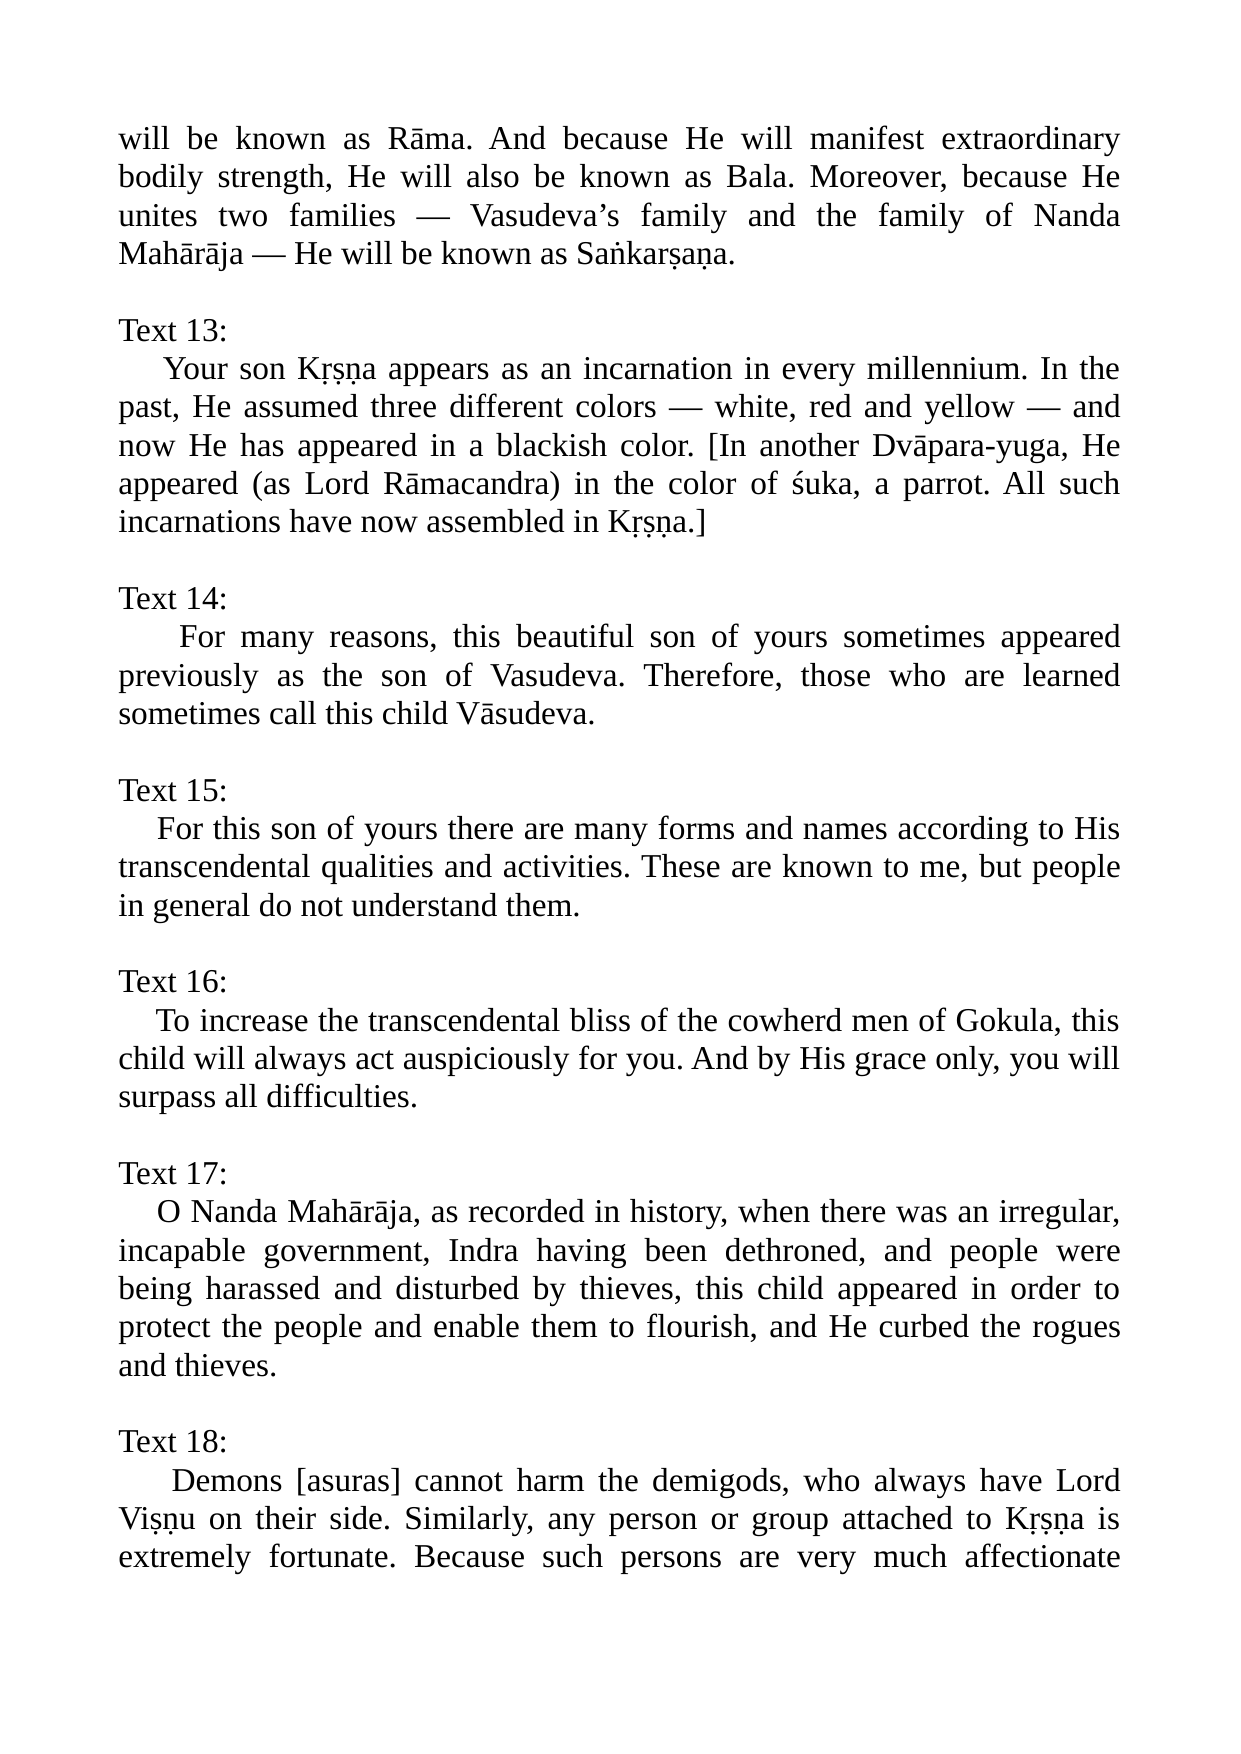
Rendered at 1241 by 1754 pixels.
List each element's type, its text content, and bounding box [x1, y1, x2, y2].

text Text 16: [118, 961, 1122, 1000]
text Text 17: [118, 1153, 1122, 1191]
text To increase the transcendental bliss of the cowherd men of Gokula, this child will always act auspiciously for you. And by His grace only, you will surpass all difficulties. [118, 1000, 1122, 1115]
text O Nanda Mahārāja, as recorded in history, when there was an irregular, incapable government, Indra having been dethroned, and people were being harassed and disturbed by thieves, this child appeared in order to protect the people and enable them to flourish, and He curbed the rogues and thieves. [118, 1191, 1122, 1383]
text Demons [asuras] cannot harm the demigods, who always have Lord Viṣṇu on their side. Similarly, any person or group attached to Kṛṣṇa is extremely fortunate. Because such persons are very much affectionate [118, 1460, 1122, 1575]
text will be known as Rāma. And because He will manifest extraordinary bodily strength, He will also be known as Bala. Moreover, because He unites two families — Vasudeva’s family and the family of Nanda Mahārāja — He will be known as Saṅkarṣaṇa. [118, 118, 1122, 271]
text Text 18: [118, 1421, 1122, 1460]
text Text 13: [118, 310, 1122, 348]
text Text 14: [118, 578, 1122, 616]
text For many reasons, this beautiful son of yours sometimes appeared previously as the son of Vasudeva. Therefore, those who are learned sometimes call this child Vāsudeva. [118, 616, 1122, 731]
text Text 15: [118, 770, 1122, 808]
text For this son of yours there are many forms and names according to His transcendental qualities and activities. These are known to me, but people in general do not understand them. [118, 808, 1122, 923]
text Your son Kṛṣṇa appears as an incarnation in every millennium. In the past, He assumed three different colors — white, red and yellow — and now He has appeared in a blackish color. [In another Dvāpara-yuga, He appeared (as Lord Rāmacandra) in the color of śuka, a parrot. All such incarnations have now assembled in Kṛṣṇa.] [118, 348, 1122, 540]
